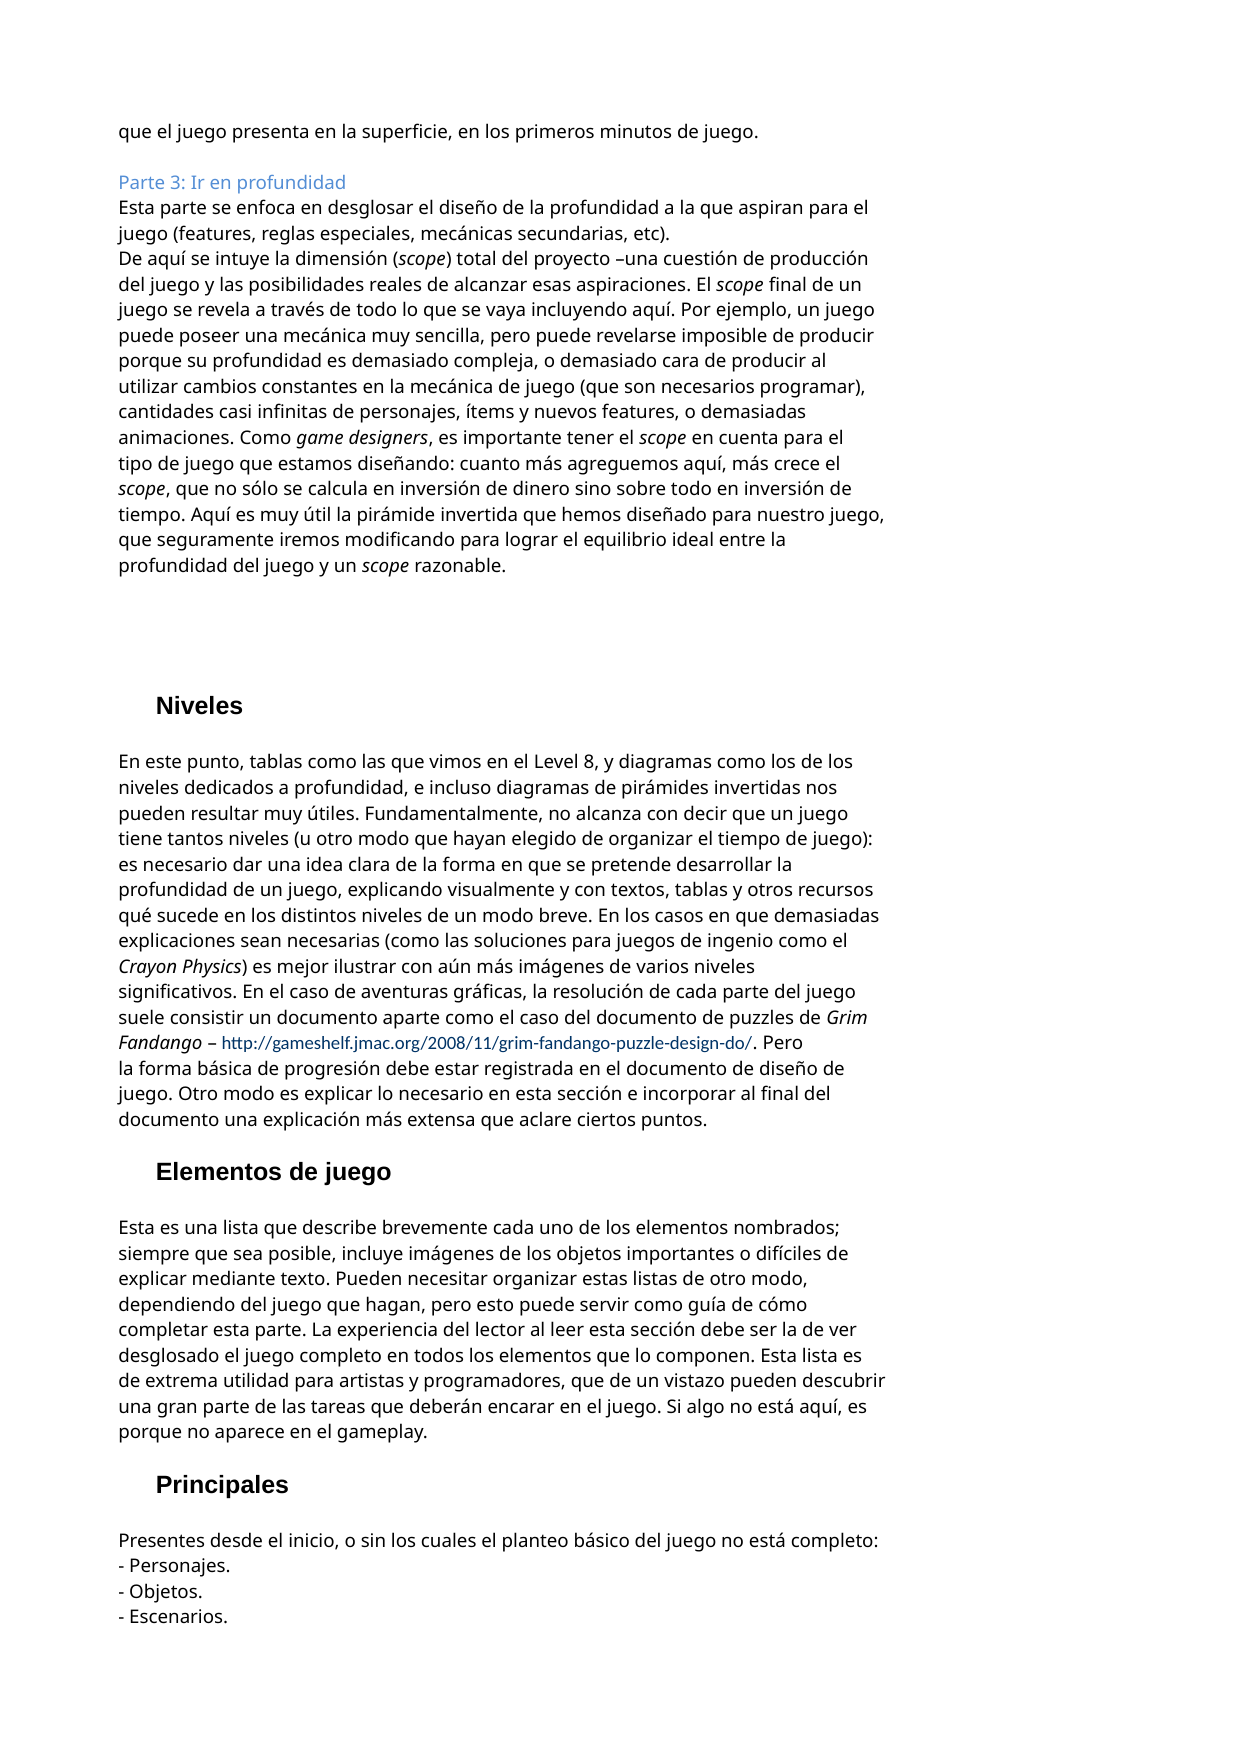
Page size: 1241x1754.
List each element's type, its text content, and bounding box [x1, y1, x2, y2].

text profundidad del juego y un scope razonable. [118, 552, 1122, 577]
text del juego y las posibilidades reales de alcanzar esas aspiraciones. El scope final de un [118, 271, 1122, 297]
text tipo de juego que estamos diseñando: cuanto más agreguemos aquí, más crece el [118, 450, 1122, 475]
list Niveles [118, 691, 1122, 720]
text Parte 3: Ir en profundidad [118, 169, 1122, 195]
text porque su profundidad es demasiado compleja, o demasiado cara de producir al [118, 348, 1122, 373]
list Elementos de juego [118, 1157, 1122, 1186]
text que el juego presenta en la superficie, en los primeros minutos de juego. [118, 118, 1122, 144]
text explicaciones sean necesarias (como las soluciones para juegos de ingenio como el [118, 927, 1122, 953]
text completar esta parte. La experiencia del lector al leer esta sección debe ser la de ver [118, 1317, 1122, 1342]
text juego (features, reglas especiales, mecánicas secundarias, etc). [118, 220, 1122, 246]
text que seguramente iremos modificando para lograr el equilibrio ideal entre la [118, 526, 1122, 552]
text Presentes desde el inicio, o sin los cuales el planteo básico del juego no está completo: [118, 1527, 1122, 1553]
text Crayon Physics) es mejor ilustrar con aún más imágenes de varios niveles [118, 953, 1122, 978]
text En este punto, tablas como las que vimos en el Level 8, y diagramas como los de los [118, 749, 1122, 774]
text Esta es una lista que describe brevemente cada uno de los elementos nombrados; [118, 1214, 1122, 1240]
text la forma básica de progresión debe estar registrada en el documento de diseño de [118, 1055, 1122, 1081]
text Fandango – http://gameshelf.jmac.org/2008/11/grim-fandango-puzzle-design-do/. Pero [118, 1029, 1122, 1055]
text significativos. En el caso de aventuras gráficas, la resolución de cada parte del juego [118, 978, 1122, 1004]
text - Escenarios. [118, 1604, 1122, 1629]
text siempre que sea posible, incluye imágenes de los objetos importantes o difíciles de [118, 1240, 1122, 1266]
text explicar mediante texto. Pueden necesitar organizar estas listas de otro modo, [118, 1266, 1122, 1291]
text documento una explicación más extensa que aclare ciertos puntos. [118, 1106, 1122, 1132]
text De aquí se intuye la dimensión (scope) total del proyecto –una cuestión de producción [118, 246, 1122, 271]
text Esta parte se enfoca en desglosar el diseño de la profundidad a la que aspiran para el [118, 195, 1122, 220]
text scope, que no sólo se calcula en inversión de dinero sino sobre todo en inversión de [118, 475, 1122, 501]
text cantidades casi infinitas de personajes, ítems y nuevos features, o demasiadas [118, 399, 1122, 424]
text porque no aparece en el gameplay. [118, 1419, 1122, 1444]
text una gran parte de las tareas que deberán encarar en el juego. Si algo no está aquí, es [118, 1393, 1122, 1419]
text - Personajes. [118, 1553, 1122, 1578]
text desglosado el juego completo en todos los elementos que lo componen. Esta lista es [118, 1342, 1122, 1368]
text dependiendo del juego que hagan, pero esto puede servir como guía de cómo [118, 1291, 1122, 1317]
text pueden resultar muy útiles. Fundamentalmente, no alcanza con decir que un juego [118, 800, 1122, 825]
text - Objetos. [118, 1578, 1122, 1604]
text profundidad de un juego, explicando visualmente y con textos, tablas y otros recursos [118, 876, 1122, 902]
text juego se revela a través de todo lo que se vaya incluyendo aquí. Por ejemplo, un juego [118, 297, 1122, 322]
text niveles dedicados a profundidad, e incluso diagramas de pirámides invertidas nos [118, 774, 1122, 800]
text tiempo. Aquí es muy útil la pirámide invertida que hemos diseñado para nuestro juego, [118, 501, 1122, 526]
text tiene tantos niveles (u otro modo que hayan elegido de organizar el tiempo de juego): [118, 825, 1122, 851]
text es necesario dar una idea clara de la forma en que se pretende desarrollar la [118, 851, 1122, 876]
text suele consistir un documento aparte como el caso del documento de puzzles de Grim [118, 1004, 1122, 1029]
text juego. Otro modo es explicar lo necesario en esta sección e incorporar al final del [118, 1081, 1122, 1106]
text qué sucede en los distintos niveles de un modo breve. En los casos en que demasiadas [118, 902, 1122, 927]
list Principales [118, 1470, 1122, 1498]
text utilizar cambios constantes en la mecánica de juego (que son necesarios programar), [118, 373, 1122, 399]
text de extrema utilidad para artistas y programadores, que de un vistazo pueden descubrir [118, 1368, 1122, 1393]
text puede poseer una mecánica muy sencilla, pero puede revelarse imposible de producir [118, 322, 1122, 348]
text animaciones. Como game designers, es importante tener el scope en cuenta para el [118, 424, 1122, 450]
